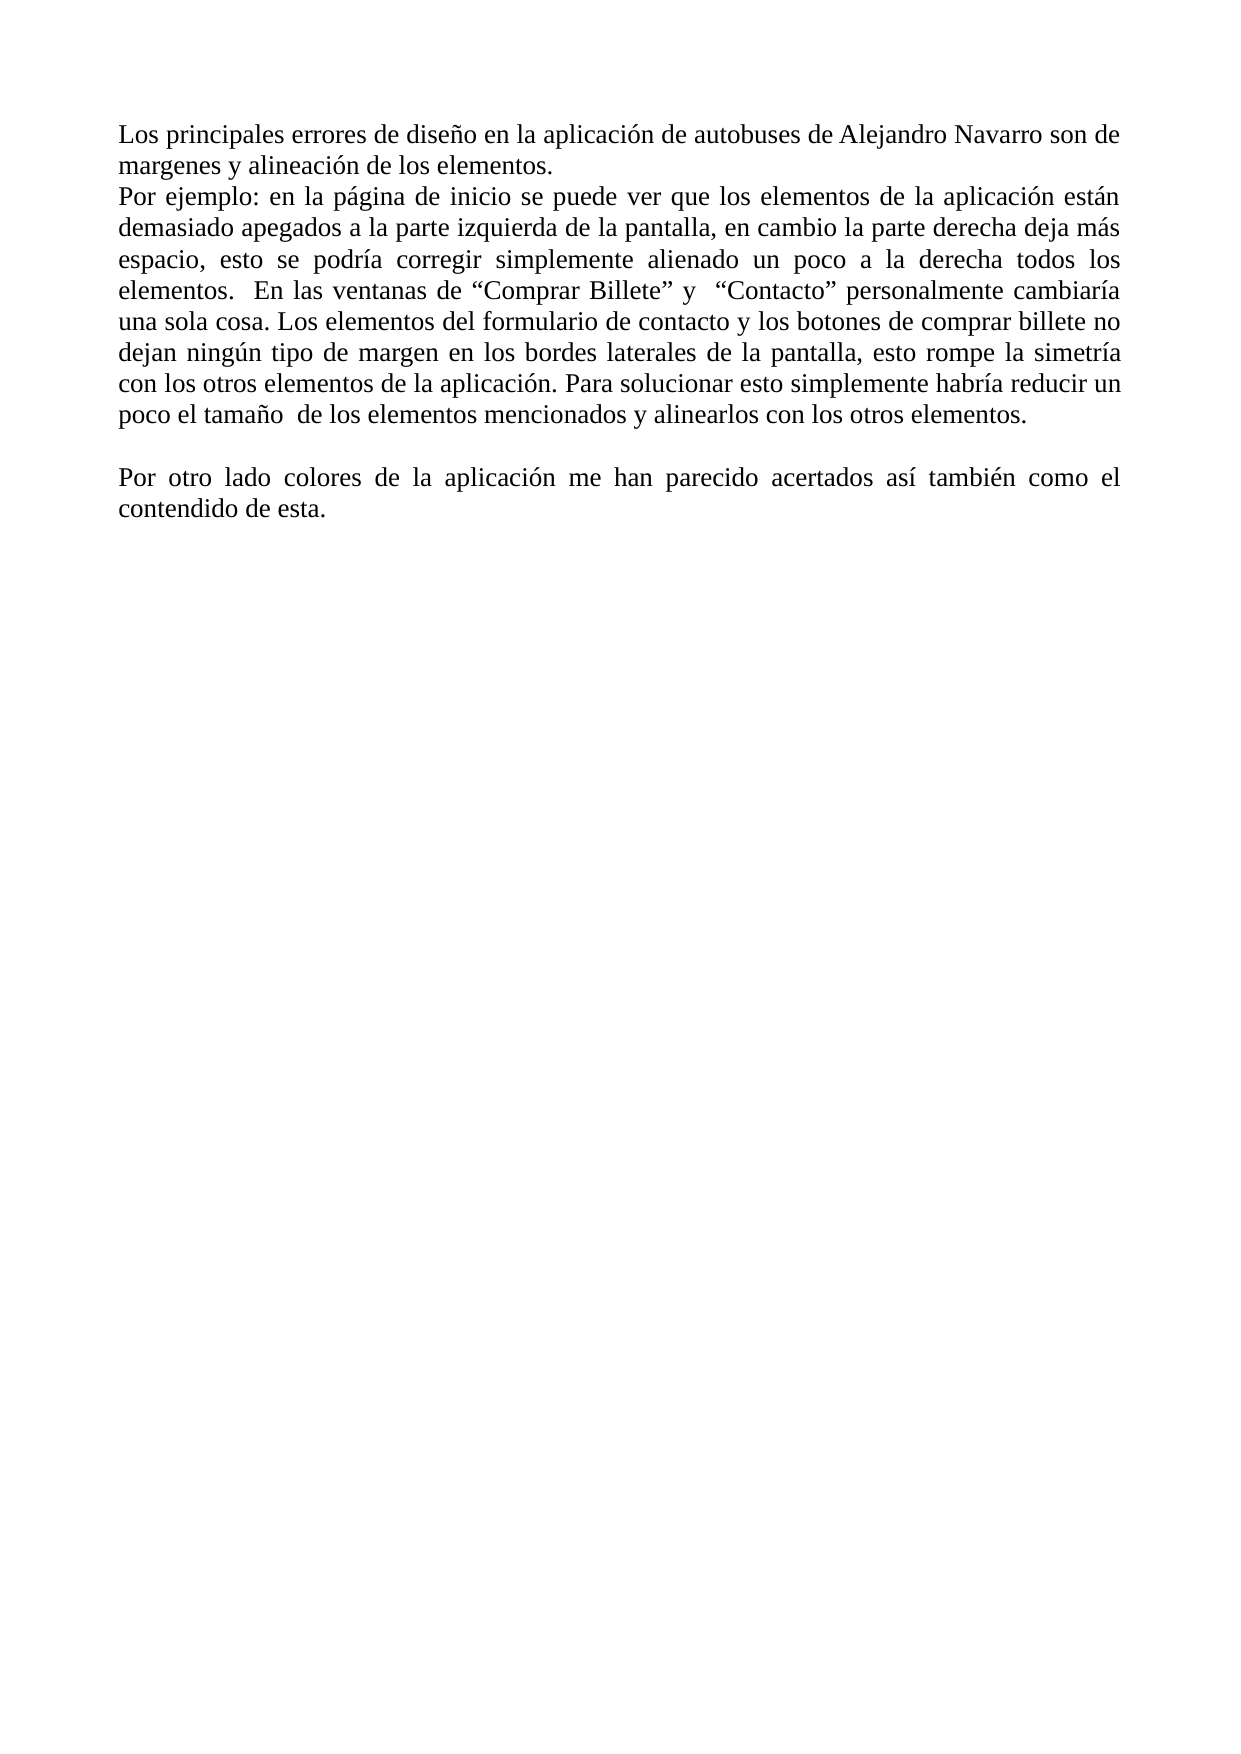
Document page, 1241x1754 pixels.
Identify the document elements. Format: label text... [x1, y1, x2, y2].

text Por otro lado colores de la aplicación me han parecido acertados así también como el contendido de esta. [118, 461, 1122, 523]
text Los principales errores de diseño en la aplicación de autobuses de Alejandro Navarro son de margenes y alineación de los elementos. [118, 118, 1122, 180]
text Por ejemplo: en la página de inicio se puede ver que los elementos de la aplicación están demasiado apegados a la parte izquierda de la pantalla, en cambio la parte derecha deja más espacio, esto se podría corregir simplemente alienado un poco a la derecha todos los elementos. En las ventanas de “Comprar Billete” y “Contacto” personalmente cambiaría una sola cosa. Los elementos del formulario de contacto y los botones de comprar billete no dejan ningún tipo de margen en los bordes laterales de la pantalla, esto rompe la simetría con los otros elementos de la aplicación. Para solucionar esto simplemente habría reducir un poco el tamaño de los elementos mencionados y alinearlos con los otros elementos. [118, 180, 1122, 429]
